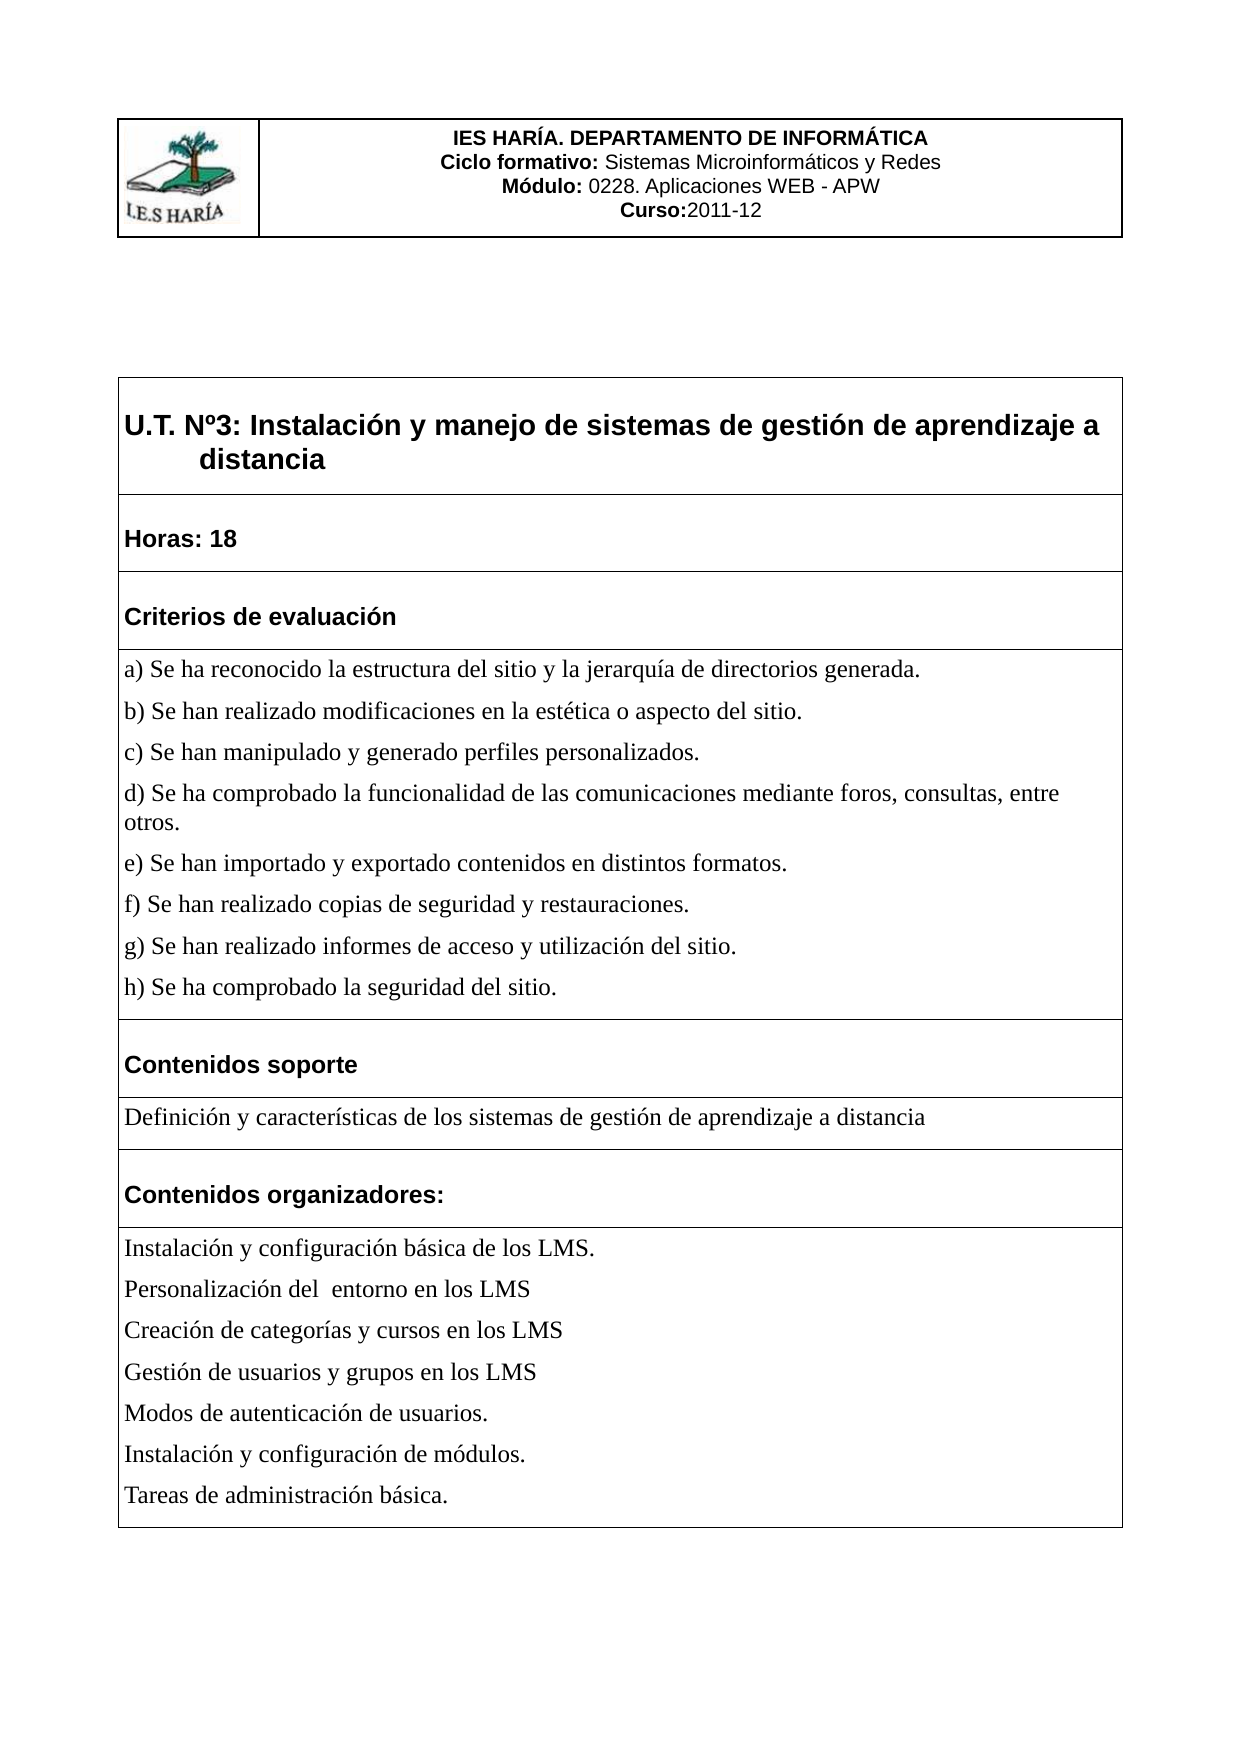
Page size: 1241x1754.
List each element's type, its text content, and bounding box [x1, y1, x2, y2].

table_header U.T. Nº3: Instalación y manejo de sistemas de gestión de aprendizaje a distancia [119, 378, 1122, 493]
table_cell Criterios de evaluación [119, 572, 1122, 649]
picture [123, 126, 241, 224]
table_cell Definición y características de los sistemas de gestión de aprendizaje a distancia [119, 1098, 1122, 1149]
table_cell Instalación y configuración básica de los LMS. Personalización del entorno en los LMS Creación de categorías y cursos en los LMS Gestión de usuarios y grupos en los LMS Modos de autenticación de usuarios. Instalación y configuración de módulos. Tareas de administración básica. [119, 1228, 1122, 1527]
table_cell a) Se ha reconocido la estructura del sitio y la jerarquía de directorios generada. b) Se han realizado modificaciones en la estética o aspecto del sitio. c) Se han manipulado y generado perfiles personalizados. d) Se ha comprobado la funcionalidad de las comunicaciones mediante foros, consultas, entre otros. e) Se han importado y exportado contenidos en distintos formatos. f) Se han realizado copias de seguridad y restauraciones. g) Se han realizado informes de acceso y utilización del sitio. h) Se ha comprobado la seguridad del sitio. [119, 650, 1122, 1019]
table_cell Contenidos soporte [119, 1020, 1122, 1097]
table_cell Contenidos organizadores: [119, 1150, 1122, 1227]
table_cell Horas: 18 [119, 495, 1122, 571]
